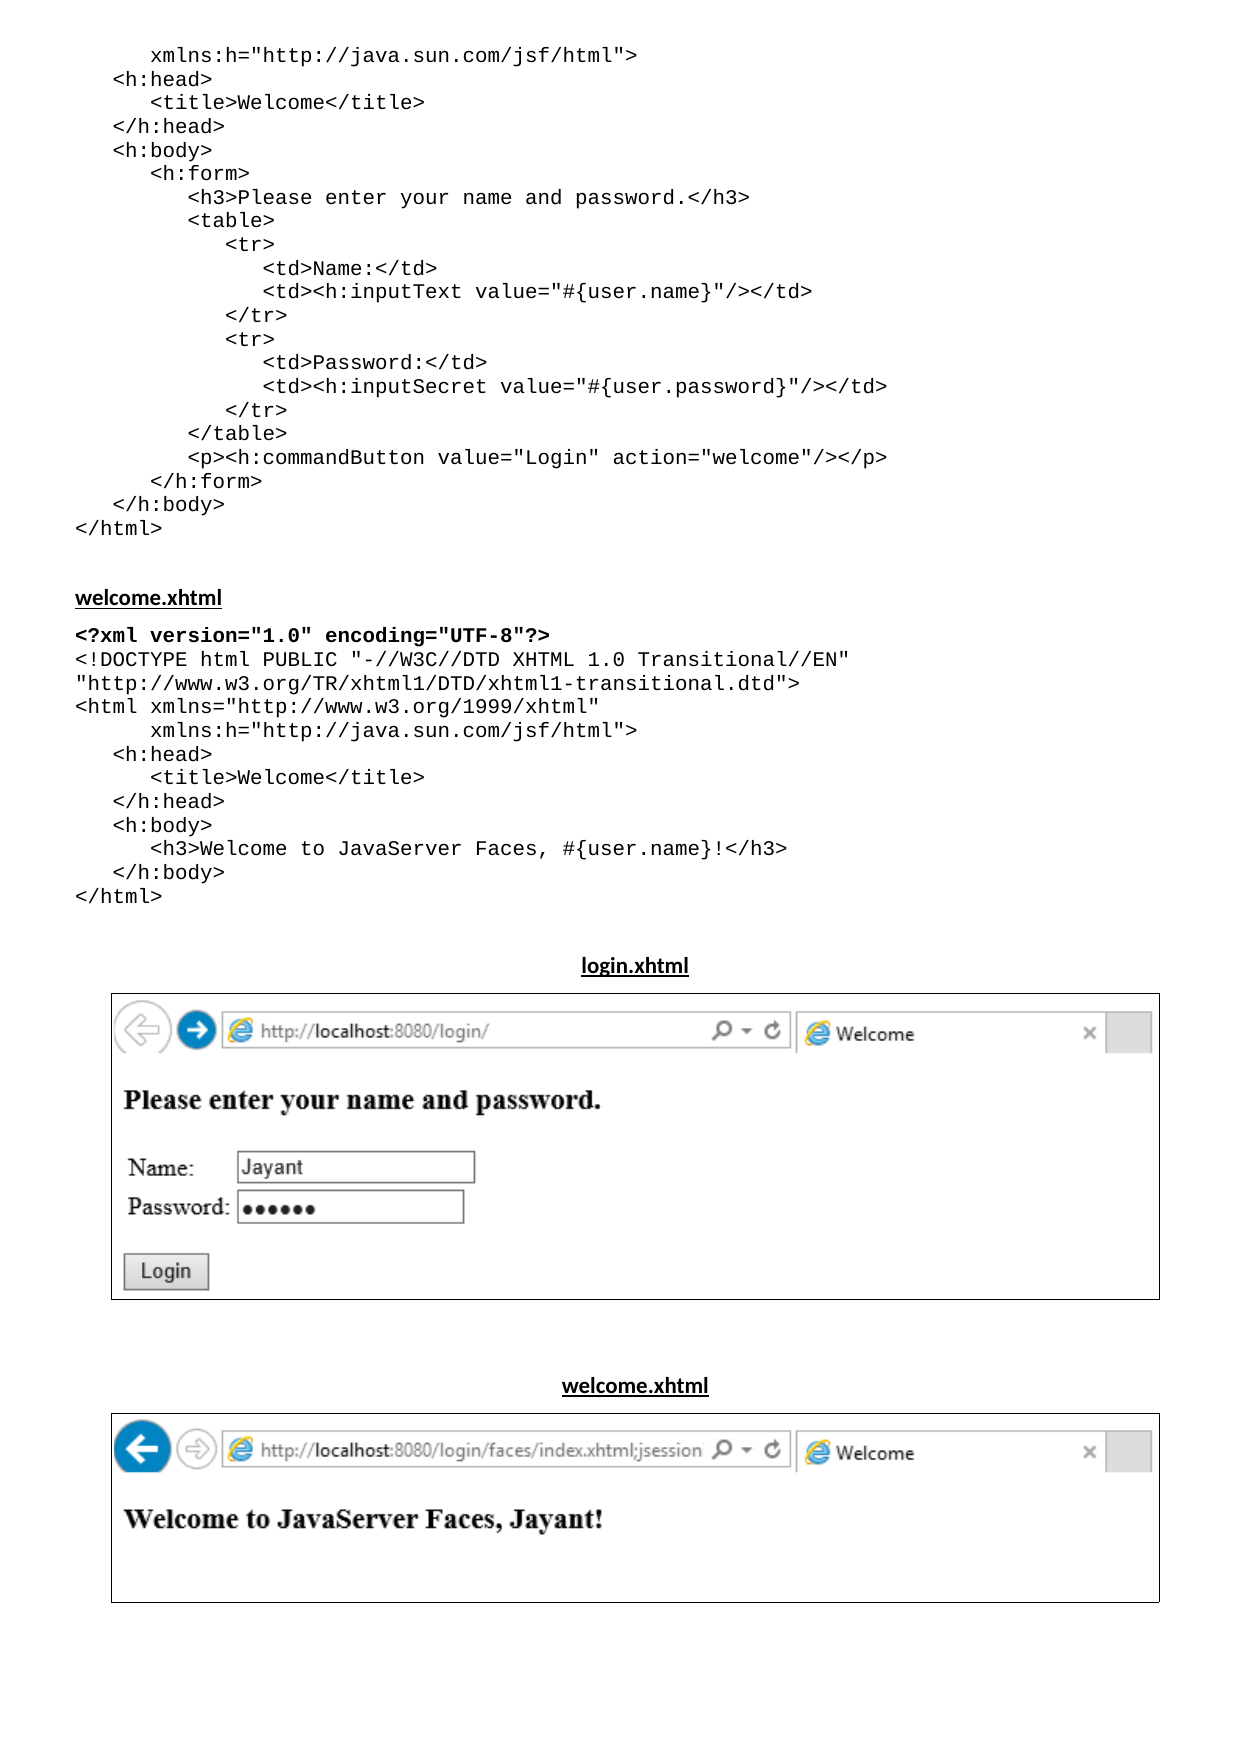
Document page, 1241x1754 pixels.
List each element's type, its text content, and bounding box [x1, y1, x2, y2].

text <h:head> [75, 744, 1195, 767]
text <tr> [75, 329, 1195, 352]
text <html xmlns="http://www.w3.org/1999/xhtml" [75, 696, 1195, 720]
text <h:form> [75, 163, 1195, 187]
text </h:body> [75, 862, 1195, 886]
text <h3>Welcome to JavaServer Faces, #{user.name}!</h3> [75, 838, 1195, 862]
text welcome.xhtml [75, 1371, 1195, 1399]
text <title>Welcome</title> [75, 92, 1195, 116]
text <h:body> [75, 139, 1195, 163]
text <p><h:commandButton value="Login" action="welcome"/></p> [75, 447, 1195, 471]
text <h:head> [75, 69, 1195, 92]
text </h:form> [75, 471, 1195, 494]
text </table> [75, 423, 1195, 447]
text </html> [75, 886, 1195, 909]
text <td><h:inputSecret value="#{user.password}"/></td> [75, 376, 1195, 400]
text login.xhtml [75, 951, 1195, 979]
text "http://www.w3.org/TR/xhtml1/DTD/xhtml1-transitional.dtd"> [75, 673, 1195, 696]
text <h:body> [75, 815, 1195, 838]
text </tr> [75, 305, 1195, 329]
text <table> [75, 211, 1195, 234]
text xmlns:h="http://java.sun.com/jsf/html"> [75, 45, 1195, 69]
text <!DOCTYPE html PUBLIC "-//W3C//DTD XHTML 1.0 Transitional//EN" [75, 649, 1195, 673]
text <title>Welcome</title> [75, 767, 1195, 791]
text <?xml version="1.0" encoding="UTF-8"?> [75, 626, 1195, 649]
text <tr> [75, 234, 1195, 258]
text </h:head> [75, 116, 1195, 139]
text </tr> [75, 400, 1195, 423]
text </h:head> [75, 791, 1195, 815]
text xmlns:h="http://java.sun.com/jsf/html"> [75, 720, 1195, 744]
list welcome.xhtml [75, 583, 1195, 612]
text <h3>Please enter your name and password.</h3> [75, 187, 1195, 211]
text </html> [75, 518, 1195, 542]
text </h:body> [75, 494, 1195, 518]
text <td>Name:</td> [75, 258, 1195, 281]
text <td><h:inputText value="#{user.name}"/></td> [75, 281, 1195, 305]
text <td>Password:</td> [75, 352, 1195, 376]
